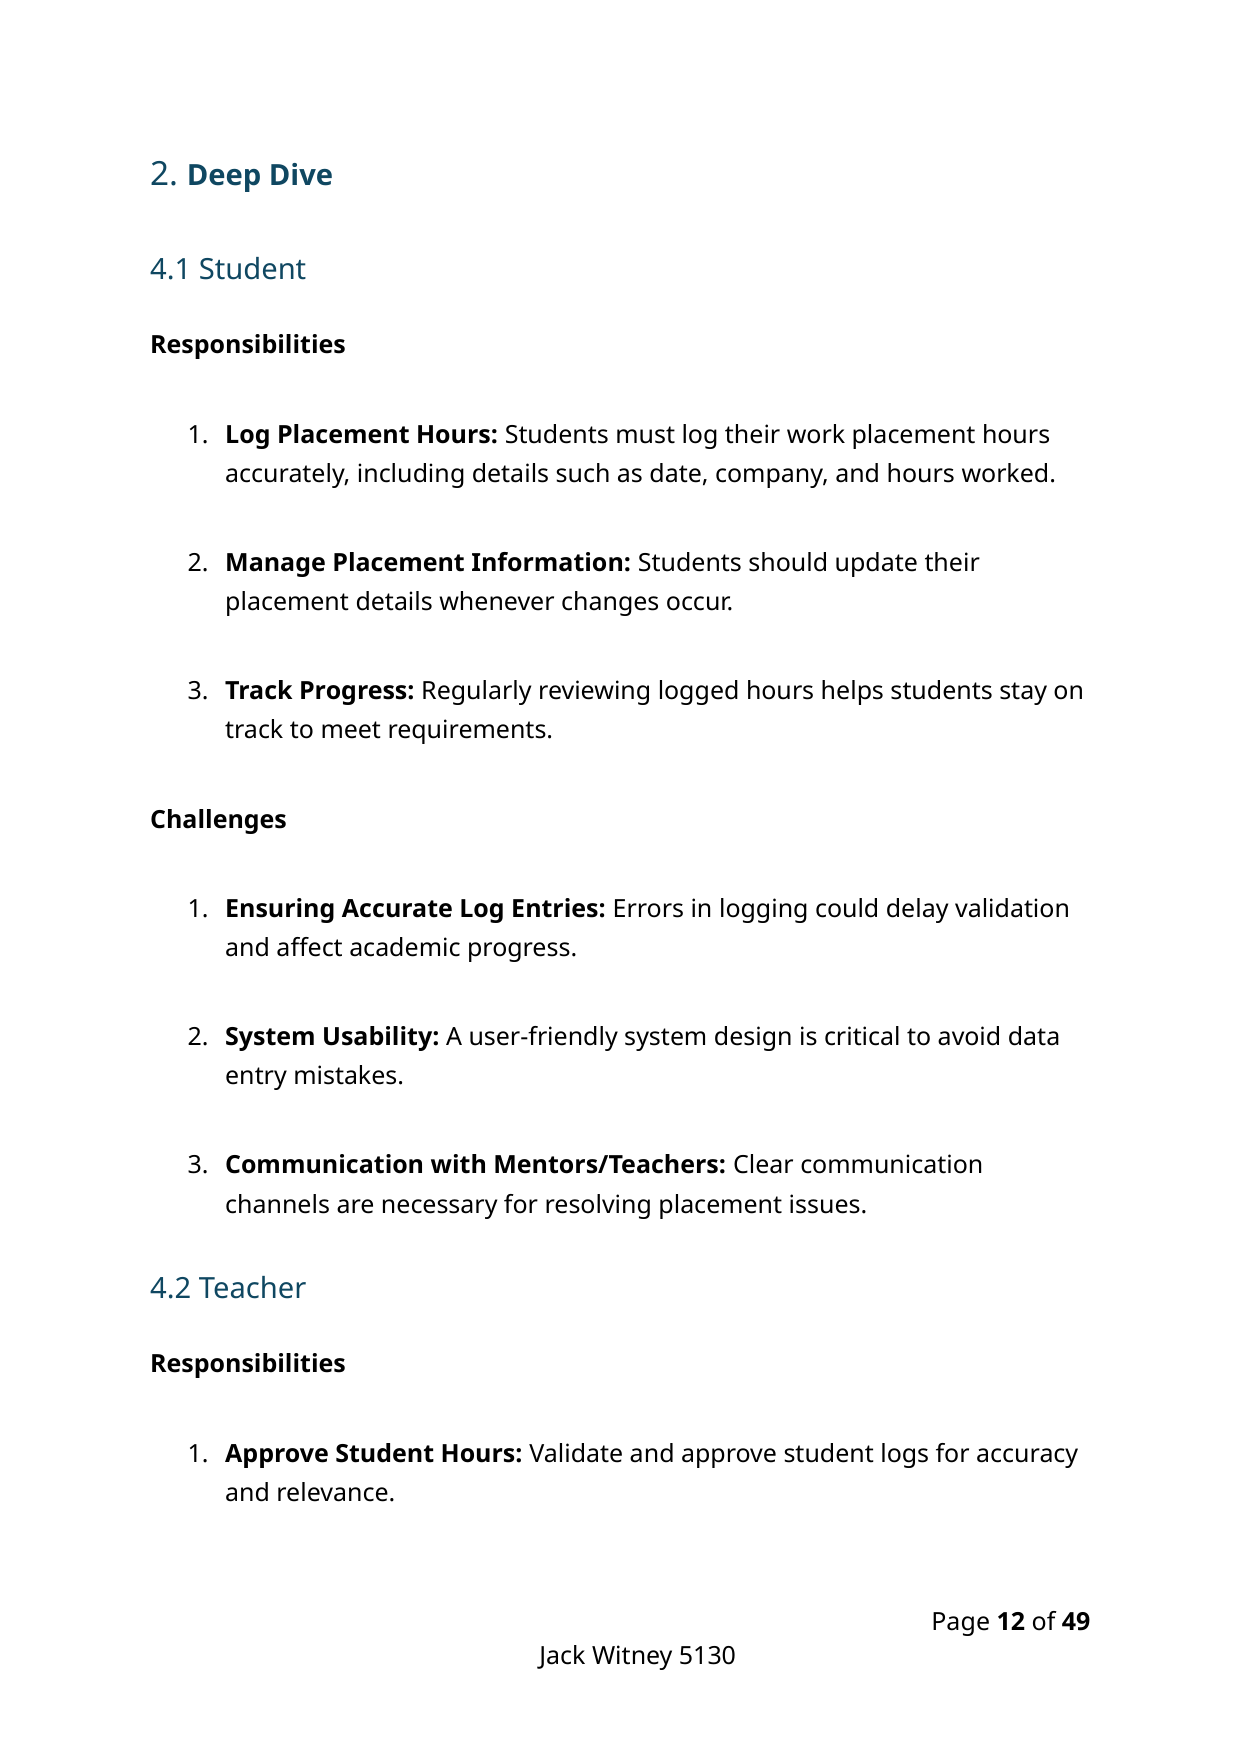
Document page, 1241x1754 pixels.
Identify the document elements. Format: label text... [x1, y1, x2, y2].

list Manage Placement Information: Students should update their placement details whenever changes occur. [187, 544, 1090, 618]
list Communication with Mentors/Teachers: Clear communication channels are necessary for resolving placement issues. [187, 1147, 1090, 1220]
text Challenges [150, 801, 1090, 835]
text Responsibilities [150, 1346, 1090, 1380]
subtitle 4.1 Student [150, 248, 1090, 288]
subtitle 4.2 Teacher [150, 1267, 1090, 1307]
list Ensuring Accurate Log Entries: Errors in logging could delay validation and affect academic progress. [187, 890, 1090, 964]
list System Usability: A user-friendly system design is critical to avoid data entry mistakes. [187, 1019, 1090, 1092]
subtitle 2. Deep Dive [150, 150, 1090, 195]
list Log Placement Hours: Students must log their work placement hours accurately, including details such as date, company, and hours worked. [187, 416, 1090, 489]
list Approve Student Hours: Validate and approve student logs for accuracy and relevance. [187, 1435, 1090, 1508]
text Responsibilities [150, 327, 1090, 361]
list Track Progress: Regularly reviewing logged hours helps students stay on track to meet requirements. [187, 673, 1090, 746]
